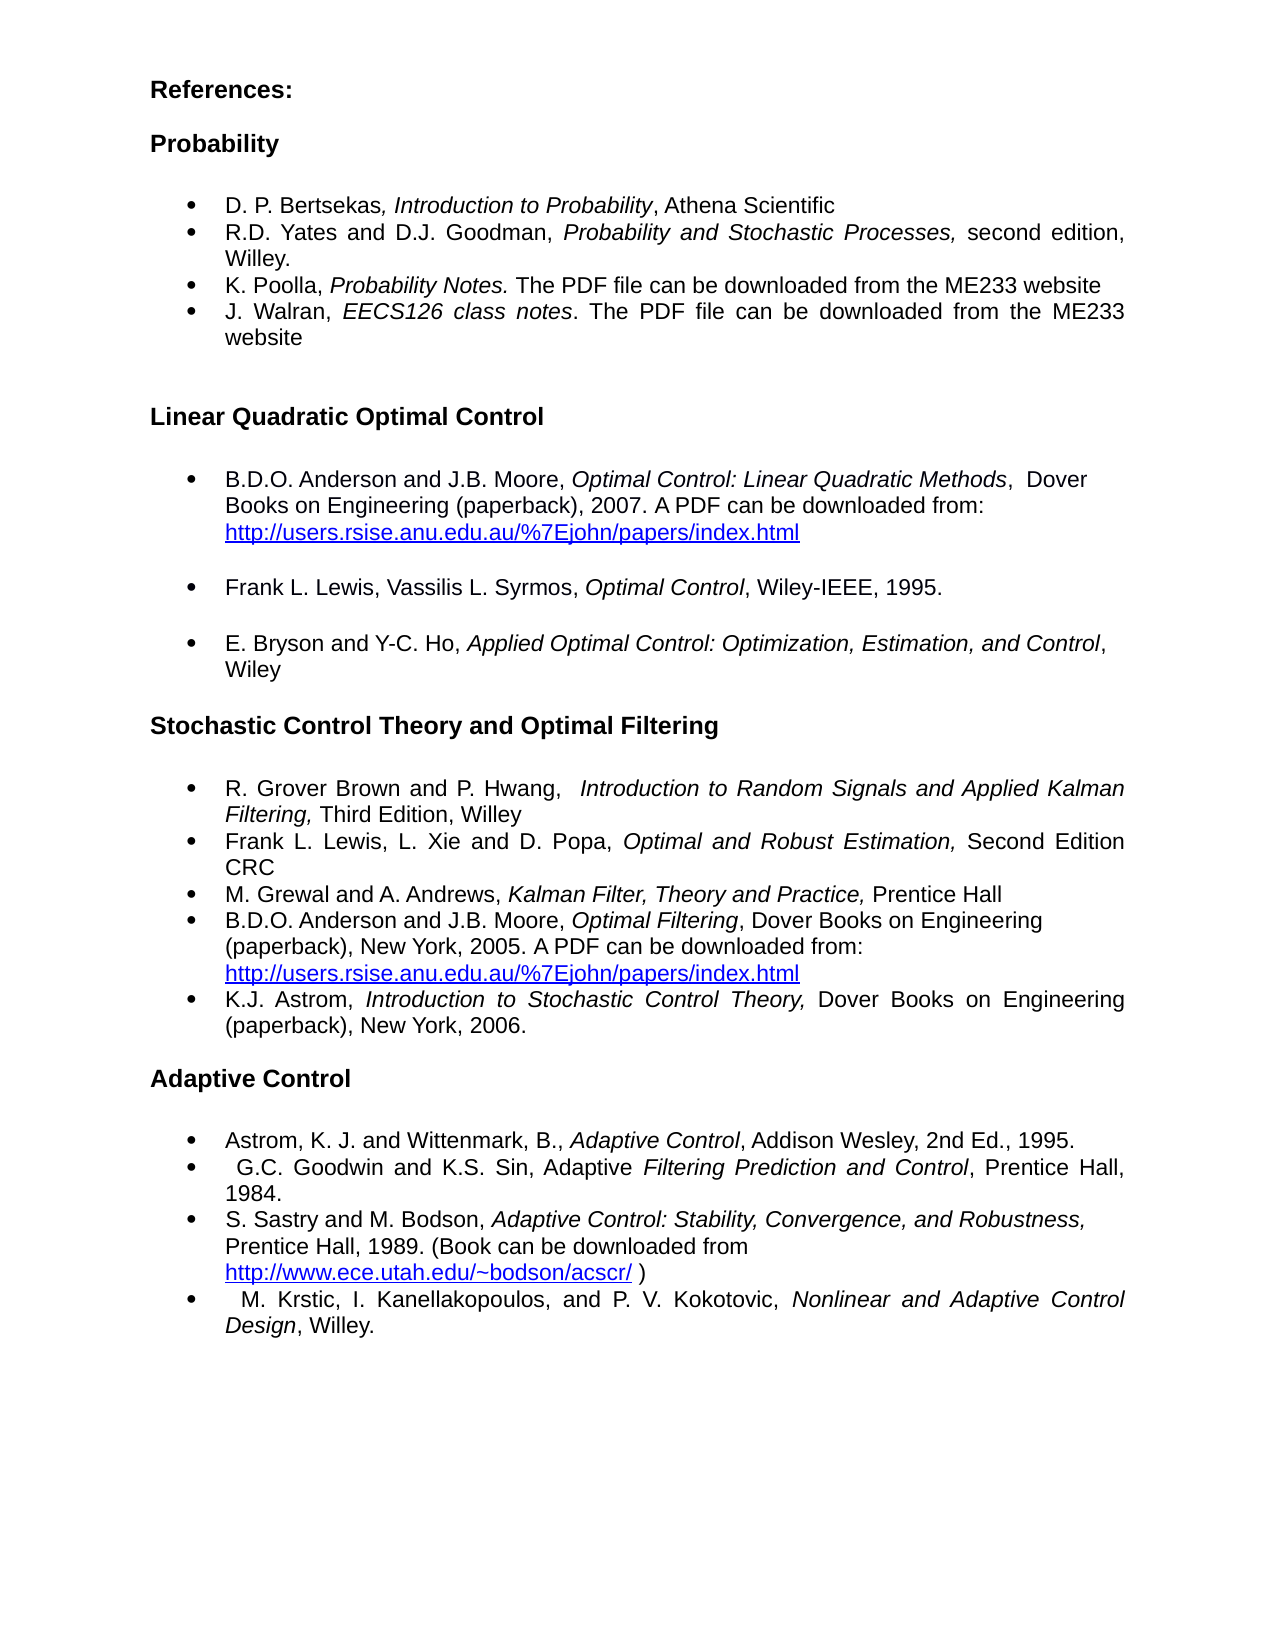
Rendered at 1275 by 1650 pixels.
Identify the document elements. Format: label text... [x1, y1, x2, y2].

list D. P. Bertsekas, Introduction to Probability, Athena Scientific [187, 192, 1125, 219]
list J. Walran, EECS126 class notes. The PDF file can be downloaded from the ME233 website [187, 298, 1125, 351]
subtitle Stochastic Control Theory and Optimal Filtering [150, 711, 1125, 740]
subtitle Adaptive Control [150, 1064, 1125, 1092]
list K. Poolla, Probability Notes. The PDF file can be downloaded from the ME233 website [187, 272, 1125, 298]
list M. Krstic, I. Kanellakopoulos, and P. V. Kokotovic, Nonlinear and Adaptive Control Design, Willey. [187, 1286, 1125, 1338]
list K.J. Astrom, Introduction to Stochastic Control Theory, Dover Books on Engineering (paperback), New York, 2006. [187, 986, 1125, 1039]
subtitle References: [150, 75, 1125, 104]
list S. Sastry and M. Bodson, Adaptive Control: Stability, Convergence, and Robustness, Prentice Hall, 1989. (Book can be downloaded from http://www.ece.utah.edu/~bodson/acscr/ ) [187, 1206, 1125, 1286]
list M. Grewal and A. Andrews, Kalman Filter, Theory and Practice, Prentice Hall [187, 881, 1125, 907]
list Astrom, K. J. and Wittenmark, B., Adaptive Control, Addison Wesley, 2nd Ed., 1995. [187, 1127, 1125, 1154]
list R.D. Yates and D.J. Goodman, Probability and Stochastic Processes, second edition, Willey. [187, 219, 1125, 272]
list B.D.O. Anderson and J.B. Moore, Optimal Filtering, Dover Books on Engineering (paperback), New York, 2005. A PDF can be downloaded from: http://users.rsise.anu.edu.au/%7Ejohn/papers/index.html [187, 907, 1125, 986]
list G.C. Goodwin and K.S. Sin, Adaptive Filtering Prediction and Control, Prentice Hall, 1984. [187, 1154, 1125, 1206]
list Frank L. Lewis, L. Xie and D. Popa, Optimal and Robust Estimation, Second Edition CRC [187, 828, 1125, 881]
list R. Grover Brown and P. Hwang, Introduction to Random Signals and Applied Kalman Filtering, Third Edition, Willey [187, 775, 1125, 828]
subtitle Linear Quadratic Optimal Control [150, 402, 1125, 431]
subtitle Probability [150, 129, 1125, 157]
list B.D.O. Anderson and J.B. Moore, Optimal Control: Linear Quadratic Methods, Dover Books on Engineering (paperback), 2007. A PDF can be downloaded from: http://users.rsise.anu.edu.au/%7Ejohn/papers/index.html [187, 466, 1125, 545]
subtitle Frank L. Lewis, Vassilis L. Syrmos, Optimal Control, Wiley-IEEE, 1995. [187, 574, 1125, 600]
subtitle E. Bryson and Y-C. Ho, Applied Optimal Control: Optimization, Estimation, and Control, Wiley [187, 629, 1125, 682]
